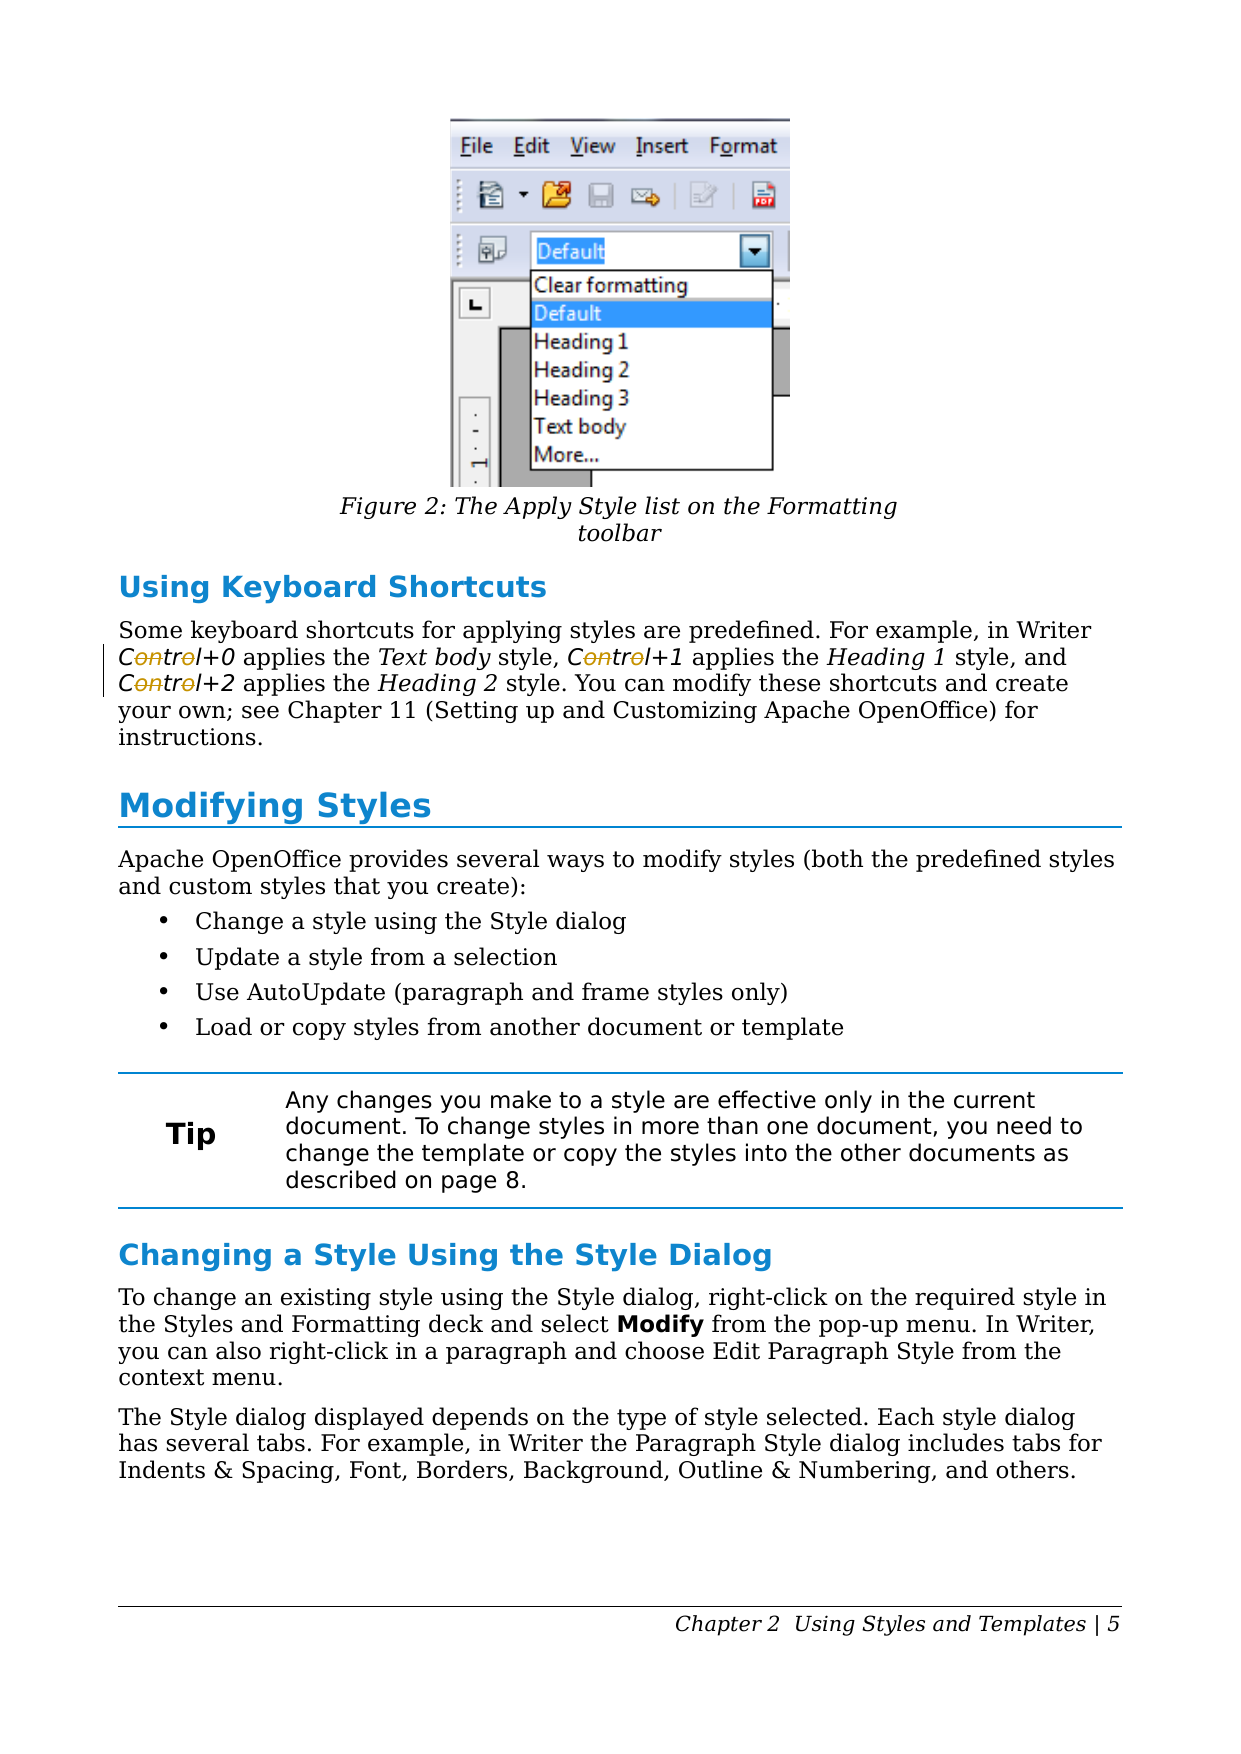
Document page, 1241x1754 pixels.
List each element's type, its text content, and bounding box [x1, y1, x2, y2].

table_header Tip [118, 1074, 264, 1207]
list Load or copy styles from another document or template [156, 1012, 1122, 1042]
list Use AutoUpdate (paragraph and frame styles only) [156, 977, 1122, 1006]
subtitle Changing a Style Using the Style Dialog [118, 1238, 1122, 1272]
list Apache OpenOffice provides several ways to modify styles (both the predefined styles and custom styles that you create): [118, 846, 1122, 900]
text The Style dialog displayed depends on the type of style selected. Each style dialog has several tabs. For example, in Writer the Paragraph Style dialog includes tabs for Indents & Spacing, Font, Borders, Background, Outline & Numbering, and others. [118, 1404, 1122, 1484]
text Figure 2: The Apply Style list on the Formatting toolbar [330, 493, 910, 547]
table_header Any changes you make to a style are effective only in the current document. To change styles in more than one document, you need to change the template or copy the styles into the other documents as described on page 8. [264, 1074, 1122, 1207]
subtitle Using Keyboard Shortcuts [118, 571, 1122, 605]
text To change an existing style using the Style dialog, right-click on the required style in the Styles and Formatting deck and select Modify from the pop-up menu. In Writer, you can also right-click in a paragraph and choose Edit Paragraph Style from the context menu. [118, 1284, 1122, 1391]
subtitle Modifying Styles [118, 787, 1122, 826]
list Update a style from a selection [156, 942, 1122, 971]
list Change a style using the Style dialog [156, 906, 1122, 935]
picture [450, 118, 790, 487]
text Some keyboard shortcuts for applying styles are predefined. For example, in Writer Ctrl+0 applies the Text body style, Ctrl+1 applies the Heading 1 style, and Ctrl+2 applies the Heading 2 style. You can modify these shortcuts and create your own; see Chapter 11 (Setting up and Customizing Apache OpenOffice) for instructions. [118, 617, 1122, 751]
